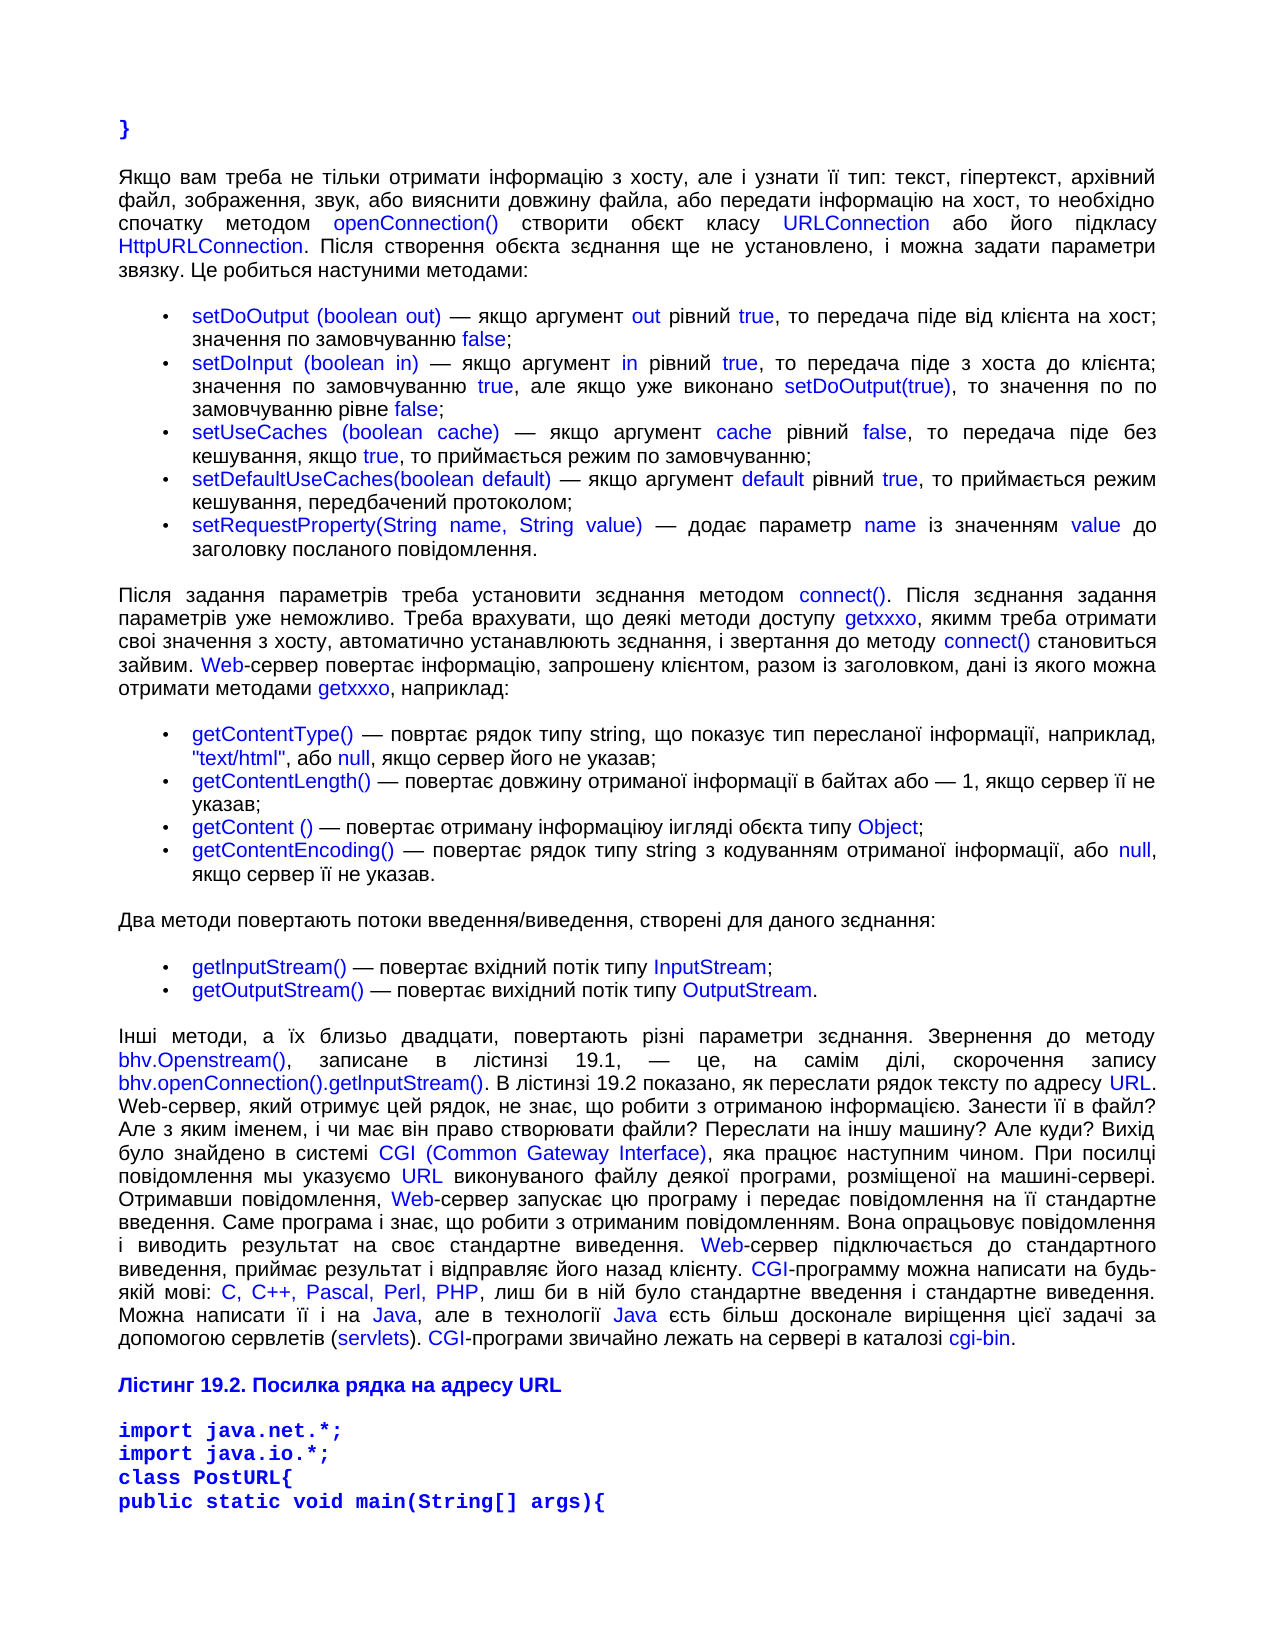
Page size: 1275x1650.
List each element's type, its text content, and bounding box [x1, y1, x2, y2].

text Після задання параметрів треба установити зєднання методом connect(). Після зєднання задання параметрів уже неможливо. Треба врахувати, що деякі методи доступу getxxxo, якимм треба отримати своі значення з хосту, автоматично устанавлюють зєднання, і звертання до методу connect() становиться зайвим. Web-сервер повертає інформацію, запрошену клієнтом, разом із заголовком, дані із якого можна отримати методами getxxxo, наприклад: [118, 583, 1157, 700]
text import java.net.*; [118, 1420, 1157, 1443]
list getСontentLength() — повертає довжину отриманої інформації в байтах або — 1, якщо сервер її не указав; [162, 769, 1157, 816]
text import java.io.*; [118, 1443, 1157, 1467]
text } [118, 118, 1157, 142]
list getСontent () — повертає отриману інформаціюу іигляді обєкта типу Object; [162, 816, 1157, 839]
list setUseCaches (boolean cache) — якщо аргумент cache рівний false, то передача піде без кешування, якщо true, то приймається режим по замовчуванню; [162, 421, 1157, 467]
list getOutputStream() — повертає вихідний потік типу OutputStream. [162, 978, 1157, 1002]
text Інші методи, а їх близьо двадцати, повертають різні параметри зєднання. Звернення до методу bhv.Оpenstream(), записане в лістинзі 19.1, — це, на самім ділі, скорочення запису bhv.openConnection().getlnputStream(). В лістинзі 19.2 показано, як переслати рядок тексту по адресу URL. Web-сервер, який отримує цей рядок, не знає, що робити з отриманою інформацією. Занести її в файл? Але з яким іменем, і чи має він право створювати файли? Переслати на іншу машину? Але куди? Вихід було знайдено в системі CGI (Common Gateway Interface), яка працює наступним чином. При посилці повідомлення мы указуємо URL виконуваного файлу деякої програми, розміщеної на машині-сервері. Отримавши повідомлення, Web-сервер запускає цю програму і передає повідомлення на її стандартне введення. Саме програма і знає, що робити з отриманим повідомленням. Вона опрацьовує повідомлення і виводить результат на своє стандартне виведення. Web-сервер підключається до стандартного виведення, приймає результат і відправляє його назад клієнту. CGI-программу можна написати на будь-якій мові: С, C++, Pascal, Perl, PHP, лиш би в ній було стандартне введення і стандартне виведення. Можна написати її і на Java, але в технології Java єсть більш досконале виріщення цієї задачі за допомогою сервлетів (servlets). CGI-програми звичайно лежать на сервері в каталозі cgi-bin. [118, 1025, 1157, 1350]
text public static void main(String[] args){ [118, 1491, 1157, 1514]
list setDoOutput (boolean out) — якщо аргумент out рівний true, то передача піде від клієнта на хост; значення по замовчуванню false; [162, 305, 1157, 351]
text Лістинг 19.2. Посилка рядка на адресу URL [118, 1373, 1157, 1397]
text Якщо вам треба не тільки отримати інформацію з хосту, але і узнати її тип: текст, гіпертекст, архівний файл, зображення, звук, або вияснити довжину файла, або передати інформацію на хост, то необхідно спочатку методом openConnection() створити обєкт класу URLConnection або його підкласу HttpURLConnection. Після створення обєкта зєднання ще не установлено, і можна задати параметри звязку. Це робиться настуними методами: [118, 165, 1157, 282]
list getlnputStream() — повертає вхідний потік типу InputStream; [162, 955, 1157, 978]
list getContentEncoding() — повертає рядок типу string з кодуванням отриманої інформації, або null, якщо сервер її не указав. [162, 839, 1157, 886]
list setDefaultUseCaches(boolean default) — якщо аргумент default рівний true, то приймається режим кешування, передбачений протоколом; [162, 467, 1157, 514]
list setRequestProperty(String name, String value) — додає параметр name із значенням value до заголовку посланого повідомлення. [162, 514, 1157, 560]
list getСontentType() — повртає рядок типу string, що показує тип пересланої інформації, наприклад, "text/html", або null, якщо сервер його не указав; [162, 723, 1157, 769]
text Два методи повертають потоки введення/виведення, створені для даного зєднання: [118, 909, 1157, 932]
list setDoІnput (boolean in) — якщо аргумент in рівний true, то передача піде з хоста до клієнта; значення по замовчуванню true, але якщо уже виконано setDoOutput(true), то значення по по замовчуванню рівне false; [162, 351, 1157, 421]
text class PostURL{ [118, 1467, 1157, 1491]
